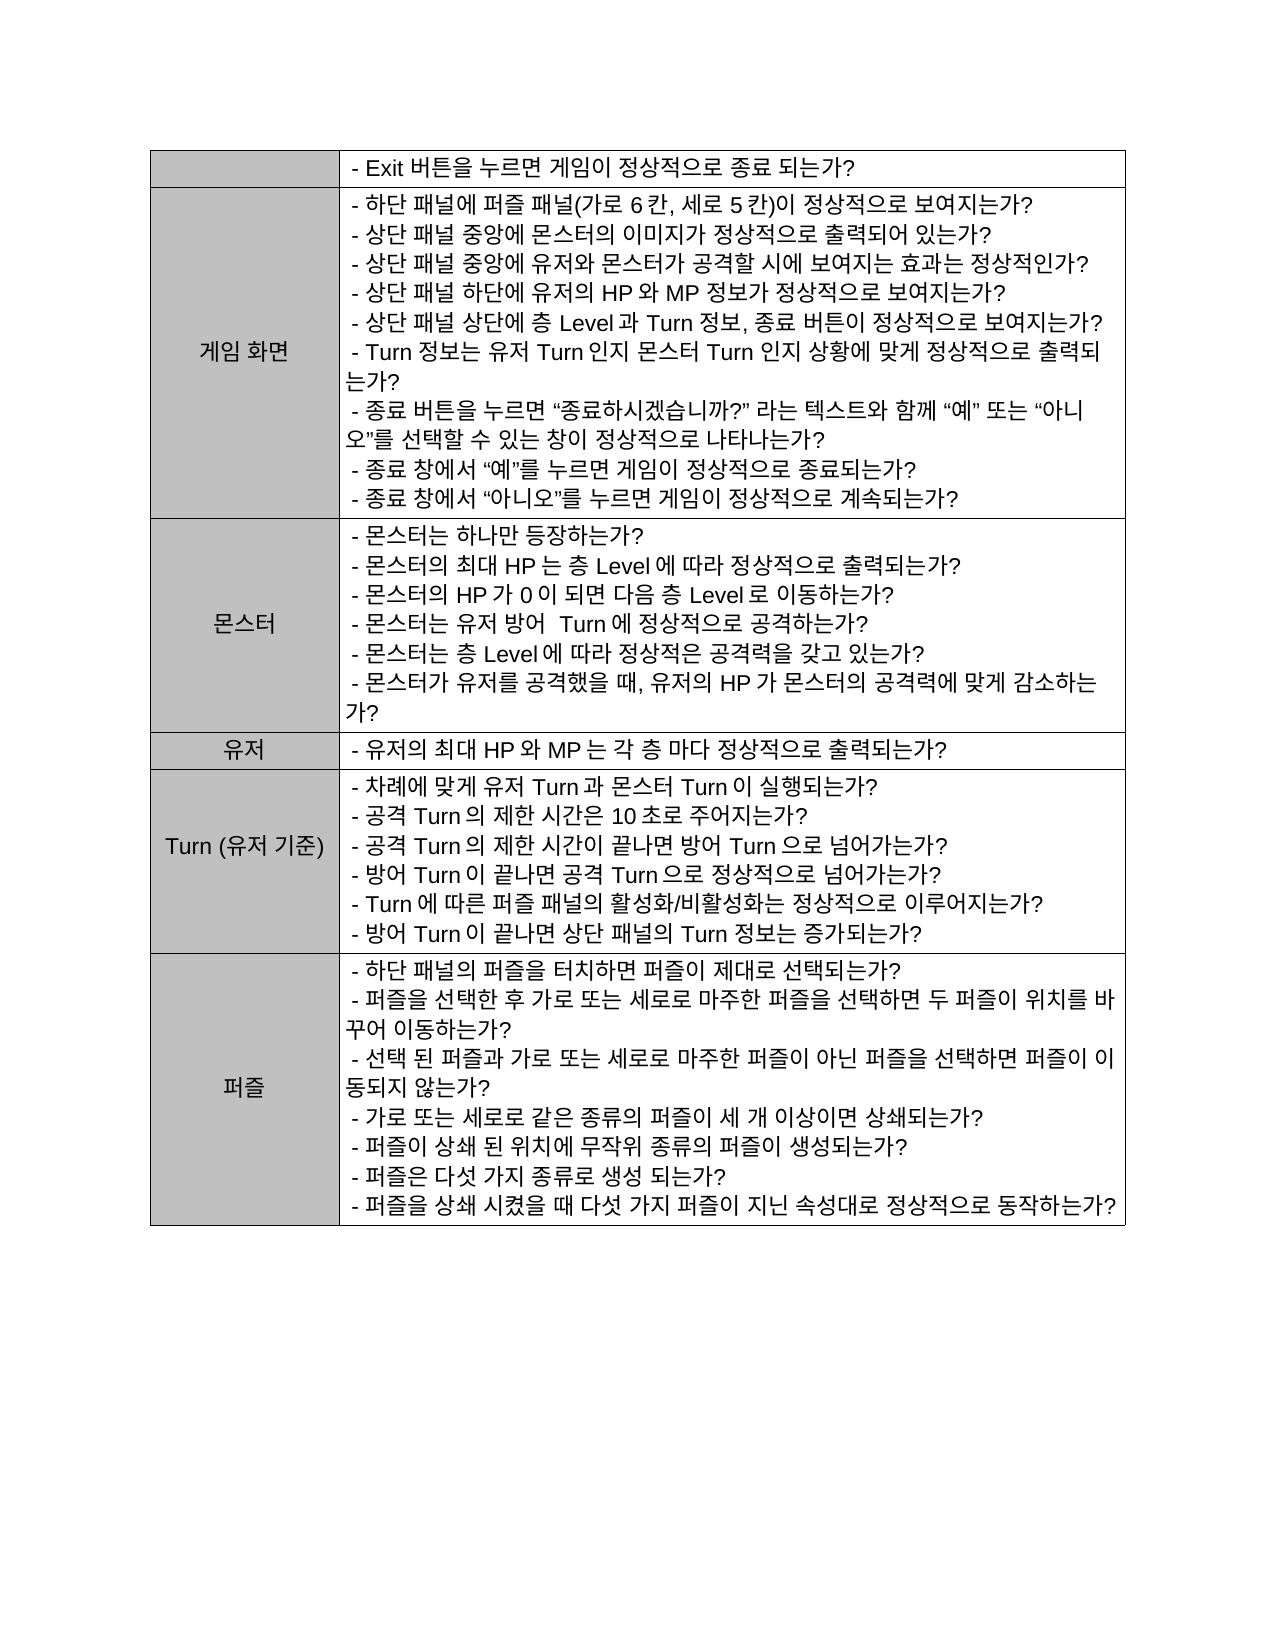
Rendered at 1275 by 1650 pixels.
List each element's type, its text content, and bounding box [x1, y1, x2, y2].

table_cell - 하단 패널의 퍼즐을 터치하면 퍼즐이 제대로 선택되는가? - 퍼즐을 선택한 후 가로 또는 세로로 마주한 퍼즐을 선택하면 두 퍼즐이 위치를 바꾸어 이동하는가? - 선택 된 퍼즐과 가로 또는 세로로 마주한 퍼즐이 아닌 퍼즐을 선택하면 퍼즐이 이동되지 않는가? - 가로 또는 세로로 같은 종류의 퍼즐이 세 개 이상이면 상쇄되는가? - 퍼즐이 상쇄 된 위치에 무작위 종류의 퍼즐이 생성되는가? - 퍼즐은 다섯 가지 종류로 생성 되는가? - 퍼즐을 상쇄 시켰을 때 다섯 가지 퍼즐이 지닌 속성대로 정상적으로 동작하는가? [340, 954, 1125, 1225]
table_cell [151, 151, 339, 187]
table_cell Turn (유저 기준) [151, 770, 339, 953]
table_cell 몬스터 [151, 519, 339, 732]
table_cell - 차례에 맞게 유저 Turn과 몬스터 Turn이 실행되는가? - 공격 Turn의 제한 시간은 10초로 주어지는가? - 공격 Turn의 제한 시간이 끝나면 방어 Turn으로 넘어가는가? - 방어 Turn이 끝나면 공격 Turn으로 정상적으로 넘어가는가? - Turn에 따른 퍼즐 패널의 활성화/비활성화는 정상적으로 이루어지는가? - 방어 Turn이 끝나면 상단 패널의 Turn 정보는 증가되는가? [340, 770, 1125, 953]
table_cell - Exit 버튼을 누르면 게임이 정상적으로 종료 되는가? [340, 151, 1125, 187]
table_cell - 유저의 최대 HP와 MP는 각 층 마다 정상적으로 출력되는가? [340, 733, 1125, 769]
table_cell - 몬스터는 하나만 등장하는가? - 몬스터의 최대 HP는 층 Level에 따라 정상적으로 출력되는가? - 몬스터의 HP가 0이 되면 다음 층 Level로 이동하는가? - 몬스터는 유저 방어 Turn에 정상적으로 공격하는가? - 몬스터는 층 Level에 따라 정상적은 공격력을 갖고 있는가? - 몬스터가 유저를 공격했을 때, 유저의 HP가 몬스터의 공격력에 맞게 감소하는가? [340, 519, 1125, 732]
table_cell 퍼즐 [151, 954, 339, 1225]
table_cell 게임 화면 [151, 188, 339, 518]
table_cell - 하단 패널에 퍼즐 패널(가로 6칸, 세로 5칸)이 정상적으로 보여지는가? - 상단 패널 중앙에 몬스터의 이미지가 정상적으로 출력되어 있는가? - 상단 패널 중앙에 유저와 몬스터가 공격할 시에 보여지는 효과는 정상적인가? - 상단 패널 하단에 유저의 HP와 MP 정보가 정상적으로 보여지는가? - 상단 패널 상단에 층 Level과 Turn 정보, 종료 버튼이 정상적으로 보여지는가? - Turn 정보는 유저 Turn인지 몬스터 Turn 인지 상황에 맞게 정상적으로 출력되는가? - 종료 버튼을 누르면 “종료하시겠습니까?” 라는 텍스트와 함께 “예” 또는 “아니오”를 선택할 수 있는 창이 정상적으로 나타나는가? - 종료 창에서 “예”를 누르면 게임이 정상적으로 종료되는가? - 종료 창에서 “아니오”를 누르면 게임이 정상적으로 계속되는가? [340, 188, 1125, 518]
table_cell 유저 [151, 733, 339, 769]
